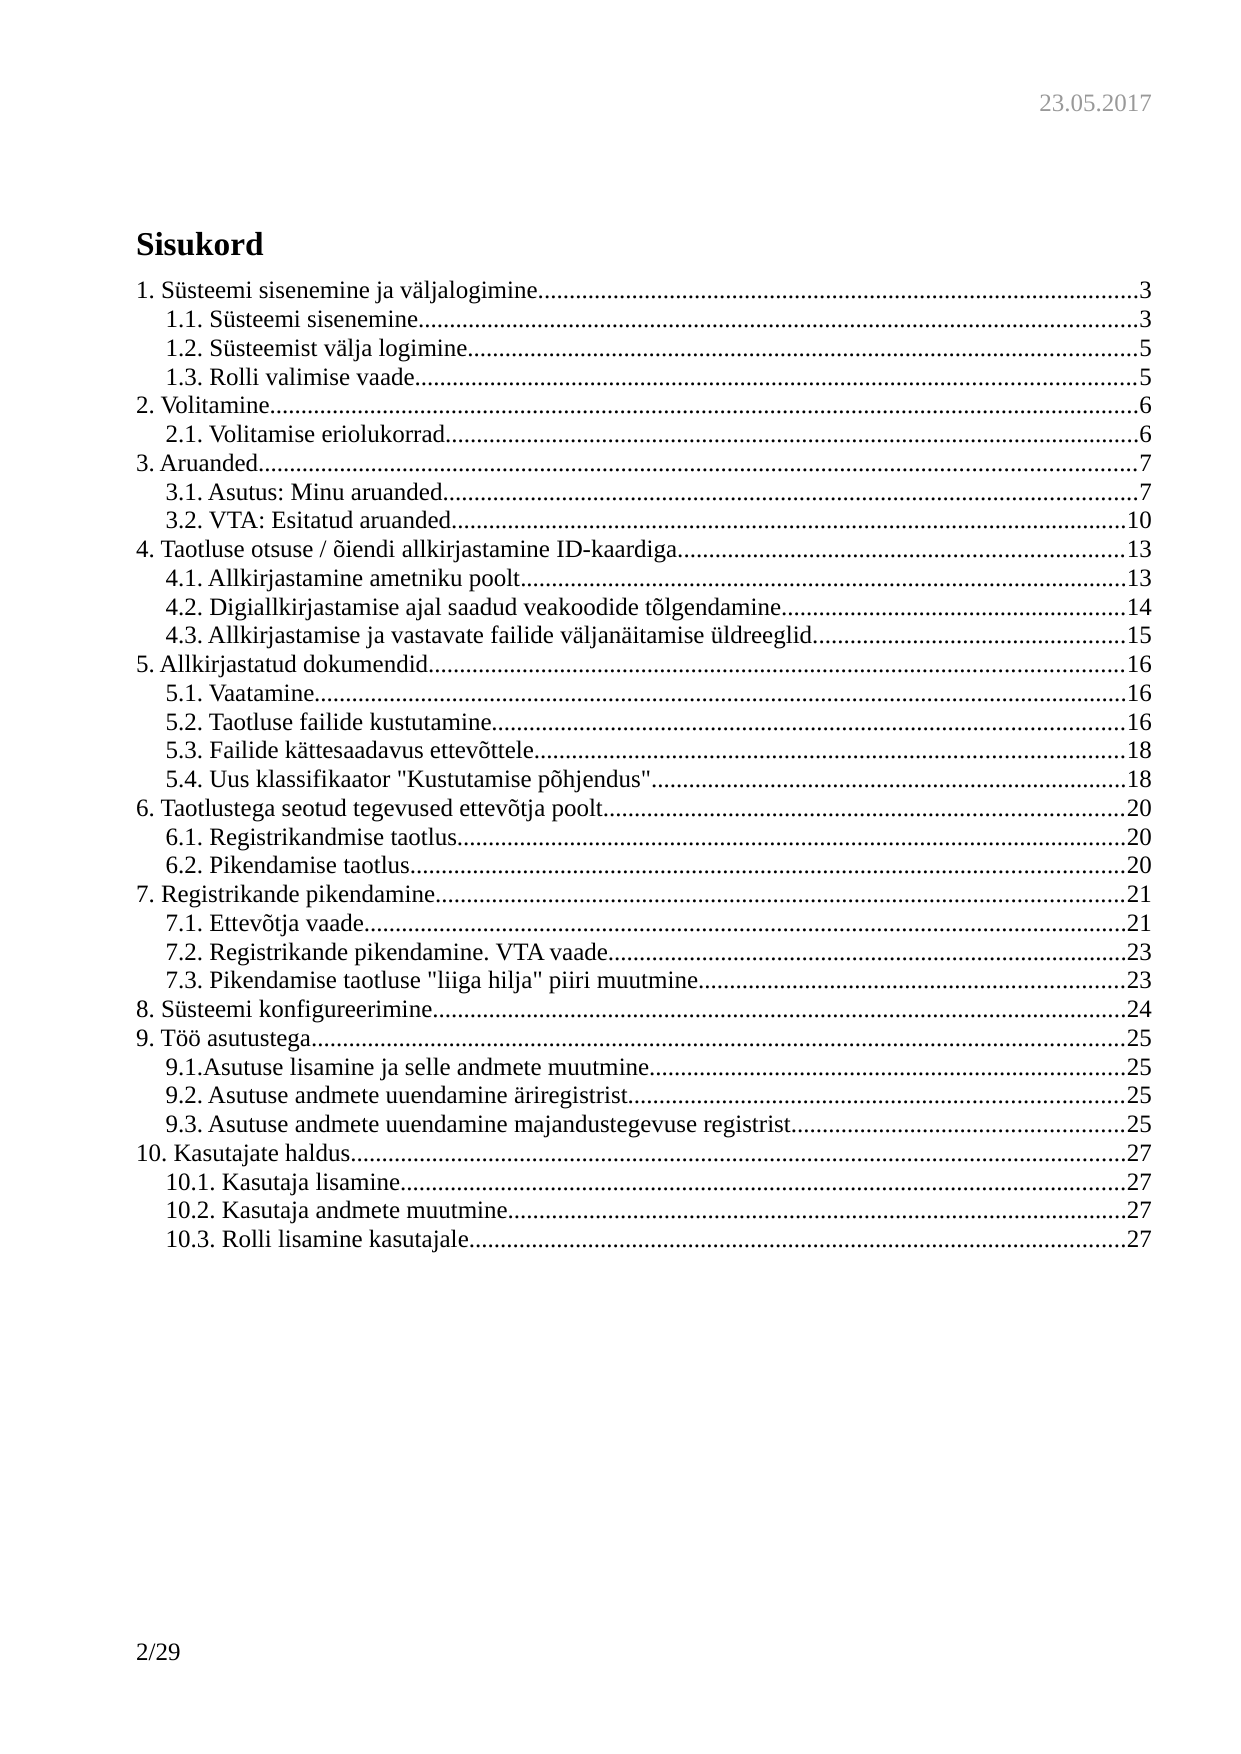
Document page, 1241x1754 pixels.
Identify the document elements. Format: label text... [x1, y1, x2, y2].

subtitle Sisukord [136, 225, 1152, 263]
text 5.2. Taotluse failide kustutamine 16 [165, 707, 1152, 736]
text 7. Registrikande pikendamine 21 [136, 879, 1152, 908]
text 1. Süsteemi sisenemine ja väljalogimine. 3 [136, 276, 1152, 304]
text 10.1. Kasutaja lisamine 27 [165, 1167, 1152, 1196]
text 4.3. Allkirjastamise ja vastavate failide väljanäitamise üldreeglid. 15 [165, 621, 1152, 649]
text 7.3. Pikendamise taotluse "liiga hilja" piiri muutmine. 23 [165, 966, 1152, 994]
text 5.3. Failide kättesaadavus ettevõttele 18 [165, 736, 1152, 764]
text 3.2. VTA: Esitatud aruanded 10 [165, 506, 1152, 534]
text 5.4. Uus klassifikaator "Kustutamise põhjendus" 18 [165, 764, 1152, 793]
text 4.1. Allkirjastamine ametniku poolt. 13 [165, 563, 1152, 592]
text 5. Allkirjastatud dokumendid 16 [136, 649, 1152, 678]
text 10. Kasutajate haldus 27 [136, 1138, 1152, 1167]
text 9. Töö asutustega 25 [136, 1023, 1152, 1052]
text 9.3. Asutuse andmete uuendamine majandustegevuse registrist 25 [165, 1109, 1152, 1138]
text 3.1. Asutus: Minu aruanded 7 [165, 477, 1152, 506]
text 4.2. Digiallkirjastamise ajal saadud veakoodide tõlgendamine. 14 [165, 592, 1152, 621]
text 7.2. Registrikande pikendamine. VTA vaade 23 [165, 937, 1152, 966]
text 6. Taotlustega seotud tegevused ettevõtja poolt 20 [136, 793, 1152, 822]
text 10.2. Kasutaja andmete muutmine 27 [165, 1196, 1152, 1224]
text 2. Volitamine 6 [136, 391, 1152, 419]
text 4. Taotluse otsuse / õiendi allkirjastamine ID-kaardiga. 13 [136, 534, 1152, 563]
text 6.1. Registrikandmise taotlus. 20 [165, 822, 1152, 851]
text 8. Süsteemi konfigureerimine 24 [136, 994, 1152, 1023]
text 9.2. Asutuse andmete uuendamine äriregistrist 25 [165, 1081, 1152, 1109]
text 3. Aruanded 7 [136, 448, 1152, 477]
text 1.3. Rolli valimise vaade 5 [165, 362, 1152, 391]
text 5.1. Vaatamine 16 [165, 678, 1152, 707]
text 10.3. Rolli lisamine kasutajale 27 [165, 1224, 1152, 1253]
text 6.2. Pikendamise taotlus. 20 [165, 851, 1152, 879]
text 1.2. Süsteemist välja logimine 5 [165, 333, 1152, 362]
text 2.1. Volitamise eriolukorrad 6 [165, 419, 1152, 448]
text 9.1.Asutuse lisamine ja selle andmete muutmine 25 [165, 1052, 1152, 1081]
text 7.1. Ettevõtja vaade 21 [165, 908, 1152, 937]
text 1.1. Süsteemi sisenemine 3 [165, 304, 1152, 333]
